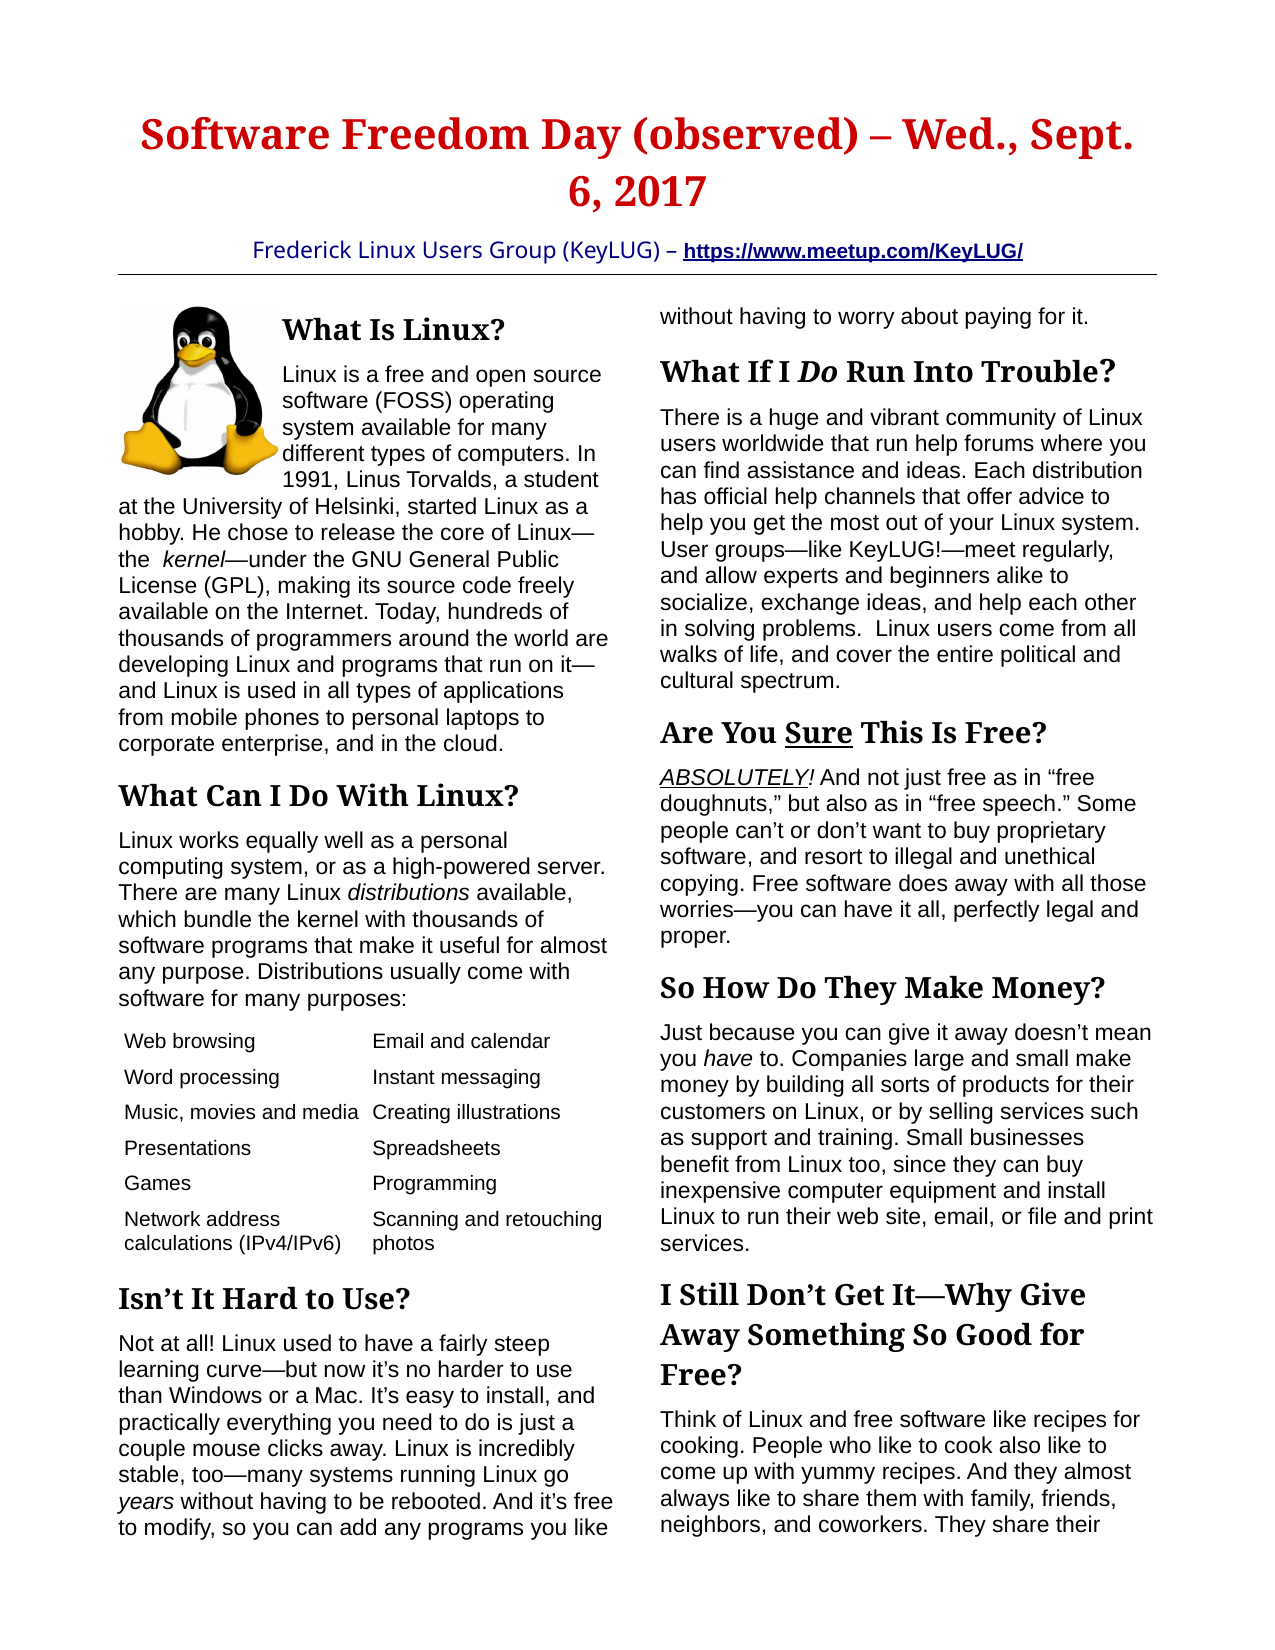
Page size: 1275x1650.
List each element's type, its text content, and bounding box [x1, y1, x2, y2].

table_header Email and calendar [366, 1024, 615, 1059]
picture [118, 303, 282, 479]
text Not at all! Linux used to have a fairly steep learning curve—but now it’s no harder to use than Windows or a Mac. It’s easy to install, and practically everything you need to do is just a couple mouse clicks away. Linux is incredibly stable, too—many systems running Linux go years without having to be rebooted. And it’s free to modify, so you can add any programs you like [118, 1330, 615, 1541]
subtitle So How Do They Make Money? [660, 967, 1157, 1007]
text Linux is a free and open source software (FOSS) operating system available for many different types of computers. In 1991, Linus Torvalds, a student at the University of Helsinki, started Linux as a hobby. He chose to release the core of Linux—the kernel—under the GNU General Public License (GPL), making its source code freely available on the Internet. Today, hundreds of thousands of programmers around the world are developing Linux and programs that run on it—and Linux is used in all types of applications from mobile phones to personal laptops to corporate enterprise, and in the cloud. [118, 361, 615, 756]
table_header Web browsing [118, 1024, 366, 1059]
table_cell Scanning and retouching photos [366, 1201, 615, 1272]
text Linux works equally well as a personal computing system, or as a high-powered server. There are many Linux distributions available, which bundle the kernel with thousands of software programs that make it useful for almost any purpose. Distributions usually come with software for many purposes: [118, 827, 615, 1011]
subtitle What If I Do Run Into Trouble? [660, 348, 1157, 392]
text There is a huge and vibrant community of Linux users worldwide that run help forums where you can find assistance and ideas. Each distribution has official help channels that offer advice to help you get the most out of your Linux system. User groups—like KeyLUG!—meet regularly, and allow experts and beginners alike to socialize, exchange ideas, and help each other in solving problems. Linux users come from all walks of life, and cover the entire political and cultural spectrum. [660, 404, 1157, 694]
subtitle Isn’t It Hard to Use? [118, 1278, 615, 1318]
text Just because you can give it away doesn’t mean you have to. Companies large and small make money by building all sorts of products for their customers on Linux, or by selling services such as support and training. Small businesses benefit from Linux too, since they can buy inexpensive computer equipment and install Linux to run their web site, email, or file and print services. [660, 1019, 1157, 1256]
subtitle What Can I Do With Linux? [118, 775, 615, 814]
subtitle What Is Linux? [282, 309, 615, 349]
text Think of Linux and free software like recipes for cooking. People who like to cook also like to come up with yummy recipes. And they almost always like to share them with family, friends, neighbors, and coworkers. They share their [660, 1406, 1157, 1537]
text ABSOLUTELY! And not just free as in “free doughnuts,” but also as in “free speech.” Some people can’t or don’t want to buy proprietary software, and resort to illegal and unethical copying. Free software does away with all those worries—you can have it all, perfectly legal and proper. [660, 764, 1157, 948]
table_cell Games [118, 1165, 366, 1201]
subtitle I Still Don’t Get It—Why Give Away Something So Good for Free? [660, 1274, 1157, 1393]
table_cell Creating illustrations [366, 1094, 615, 1130]
table_cell Instant messaging [366, 1059, 615, 1094]
table_cell Presentations [118, 1130, 366, 1165]
table_cell Music, movies and media [118, 1094, 366, 1130]
table_cell Network address calculations (IPv4/IPv6) [118, 1201, 366, 1272]
text without having to worry about paying for it. [660, 303, 1157, 330]
table_cell Word processing [118, 1059, 366, 1094]
subtitle Are You Sure This Is Free? [660, 712, 1157, 752]
table_cell Programming [366, 1165, 615, 1201]
table_cell Spreadsheets [366, 1130, 615, 1165]
